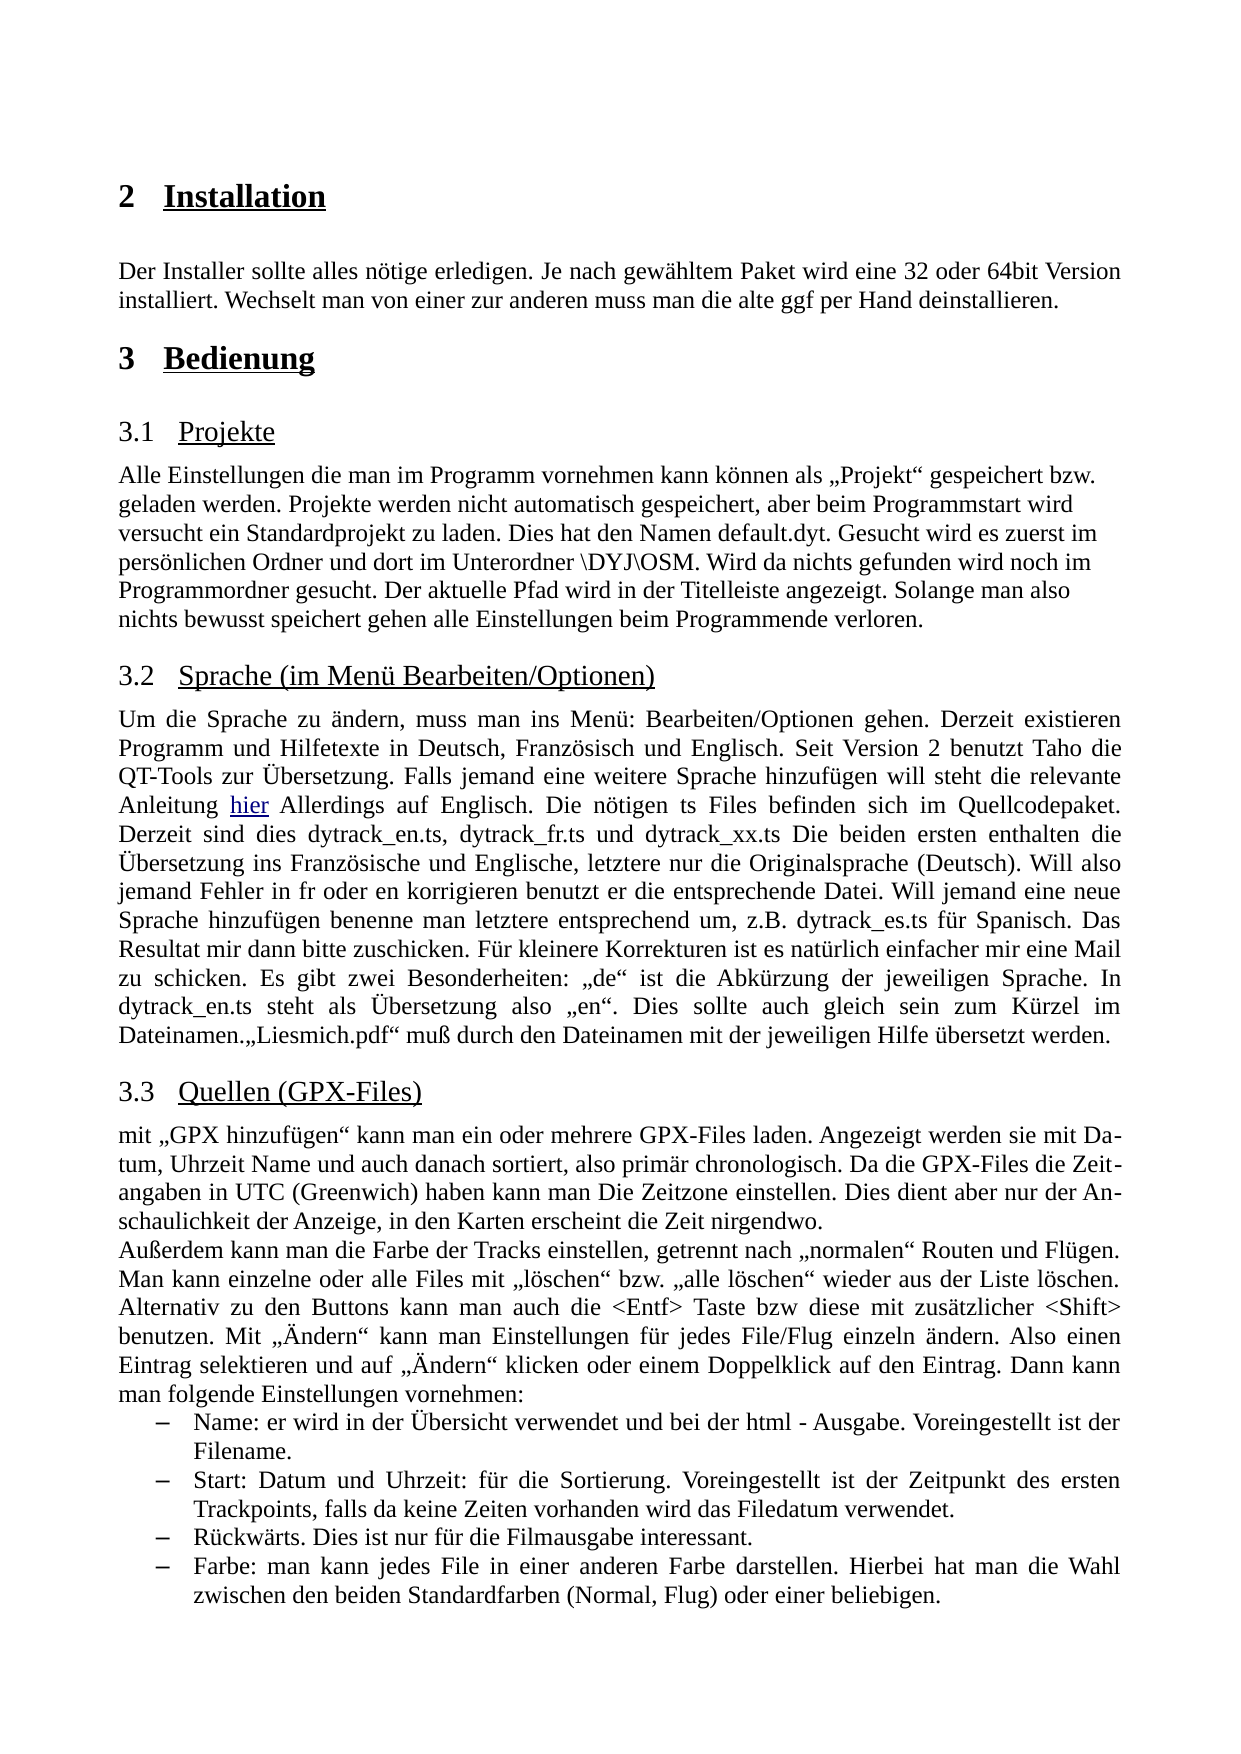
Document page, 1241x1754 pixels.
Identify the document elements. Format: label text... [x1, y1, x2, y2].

text Um die Sprache zu ändern, muss man ins Menü: Bearbeiten/Optionen gehen. Derzeit existieren Programm und Hilfetexte in Deutsch, Französisch und Englisch. Seit Version 2 benutzt Taho die QT-Tools zur Übersetzung. Falls jemand eine weitere Sprache hinzufügen will steht die relevante Anleitung hier Allerdings auf Englisch. Die nötigen ts Files befinden sich im Quellcodepaket. Derzeit sind dies dytrack_en.ts, dytrack_fr.ts und dytrack_xx.ts Die beiden ersten enthalten die Übersetzung ins Französische und Englische, letztere nur die Originalsprache (Deutsch). Will also jemand Fehler in fr oder en korrigieren benutzt er die entsprechende Datei. Will jemand eine neue Sprache hinzufügen benenne man letztere entsprechend um, z.B. dytrack_es.ts für Spanisch. Das Resultat mir dann bitte zuschicken. Für kleinere Korrekturen ist es natürlich einfacher mir eine Mail zu schicken. Es gibt zwei Besonderheiten: „de“ ist die Abkürzung der jeweiligen Sprache. In dytrack_en.ts steht als Übersetzung also „en“. Dies sollte auch gleich sein zum Kürzel im Dateinamen.„Liesmich.pdf“ muß durch den Dateinamen mit der jeweiligen Hilfe übersetzt werden. [118, 704, 1122, 1049]
subtitle Bedienung [118, 338, 1122, 377]
list Farbe: man kann jedes File in einer anderen Farbe darstellen. Hierbei hat man die Wahl zwischen den beiden Standardfarben (Normal, Flug) oder einer beliebigen. [156, 1551, 1122, 1609]
subtitle Installation [118, 176, 1122, 215]
text Alle Einstellungen die man im Programm vornehmen kann können als „Projekt“ gespeichert bzw. geladen werden. Projekte werden nicht automatisch gespeichert, aber beim Programmstart wird versucht ein Standardprojekt zu laden. Dies hat den Namen default.dyt. Gesucht wird es zuerst im persönlichen Ordner und dort im Unterordner \DYJ\OSM. Wird da nichts gefunden wird noch im Programmordner gesucht. Der aktuelle Pfad wird in der Titelleiste angezeigt. Solange man also nichts bewusst speichert gehen alle Einstellungen beim Programmende verloren. [118, 460, 1122, 633]
list Rückwärts. Dies ist nur für die Filmausgabe interessant. [156, 1522, 1122, 1551]
text Außerdem kann man die Farbe der Tracks einstellen, getrennt nach „normalen“ Routen und Flügen. Man kann einzelne oder alle Files mit „löschen“ bzw. „alle löschen“ wieder aus der Liste löschen. Alternativ zu den Buttons kann man auch die <Entf> Taste bzw diese mit zusätzlicher <Shift> benutzen. Mit „Ändern“ kann man Einstellungen für jedes File/Flug einzeln ändern. Also einen Eintrag selektieren und auf „Ändern“ klicken oder einem Doppelklick auf den Eintrag. Dann kann man folgende Einstellungen vornehmen: [118, 1235, 1122, 1407]
text Der Installer sollte alles nötige erledigen. Je nach gewähltem Paket wird eine 32 oder 64bit Version installiert. Wechselt man von einer zur anderen muss man die alte ggf per Hand deinstallieren. [118, 256, 1122, 313]
subtitle Sprache (im Menü Bearbeiten/Optionen) [118, 658, 1122, 691]
subtitle Projekte [118, 414, 1122, 448]
subtitle Quellen (GPX-Files) [118, 1074, 1122, 1107]
list Name: er wird in der Übersicht verwendet und bei der html - Ausgabe. Voreingestellt ist der Filename. [156, 1407, 1122, 1465]
list Start: Datum und Uhrzeit: für die Sortierung. Voreingestellt ist der Zeitpunkt des ersten Trackpoints, falls da keine Zeiten vorhanden wird das Filedatum verwendet. [156, 1465, 1122, 1522]
text mit „GPX hinzufügen“ kann man ein oder mehrere GPX-Files laden. Angezeigt werden sie mit Da­tum, Uhrzeit Name und auch danach sortiert, also primär chronologisch. Da die GPX-Files die Zeit­angaben in UTC (Greenwich) haben kann man Die Zeitzone einstellen. Dies dient aber nur der An­schaulichkeit der Anzeige, in den Karten erscheint die Zeit nirgendwo. [118, 1120, 1122, 1235]
